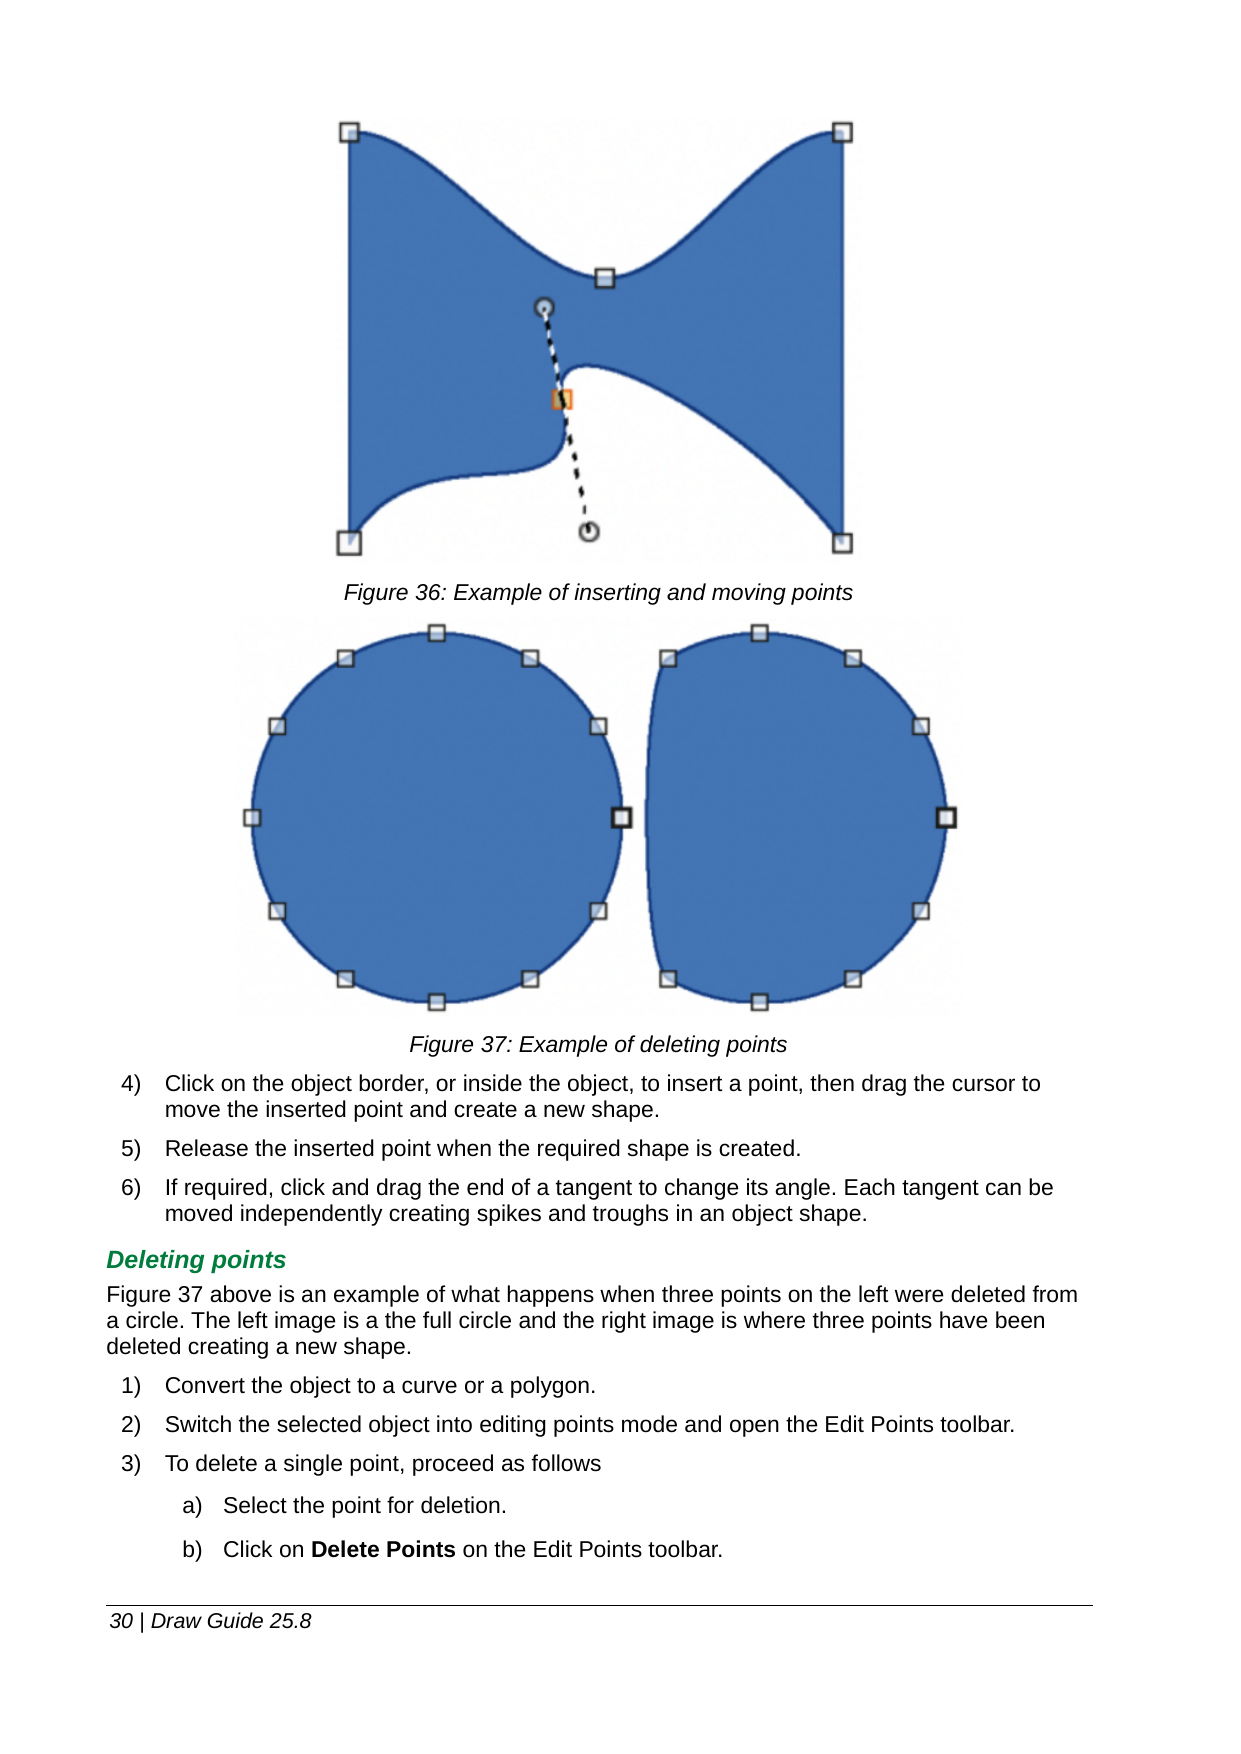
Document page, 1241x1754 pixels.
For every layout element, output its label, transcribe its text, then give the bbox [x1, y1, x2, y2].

list Convert the object to a curve or a polygon. [121, 1372, 1093, 1398]
list If required, click and drag the end of a tangent to change its angle. Each tangent can be moved independently creating spikes and troughs in an object shape. [121, 1174, 1093, 1227]
list Click on the object border, or inside the object, to insert a point, then drag the cursor to move the inserted point and create a new shape. [121, 1070, 1093, 1123]
list Release the inserted point when the required shape is created. [121, 1135, 1093, 1162]
text Figure 37: Example of deleting points [235, 1031, 964, 1057]
subtitle Deleting points [106, 1246, 1093, 1274]
text Figure 36: Example of inserting and moving points [335, 579, 864, 605]
list Select the point for deletion. [179, 1489, 1093, 1521]
list Switch the selected object into editing points mode and open the Edit Points toolbar. [121, 1411, 1093, 1437]
text Figure 37 above is an example of what happens when three points on the left were deleted from a circle. The left image is a the full circle and the right image is where three points have been deleted creating a new shape. [106, 1281, 1093, 1359]
picture [335, 118, 864, 567]
list Click on Delete Points on the Edit Points toolbar. [179, 1533, 1093, 1566]
list To delete a single point, proceed as follows [121, 1450, 1093, 1476]
picture [234, 617, 964, 1019]
